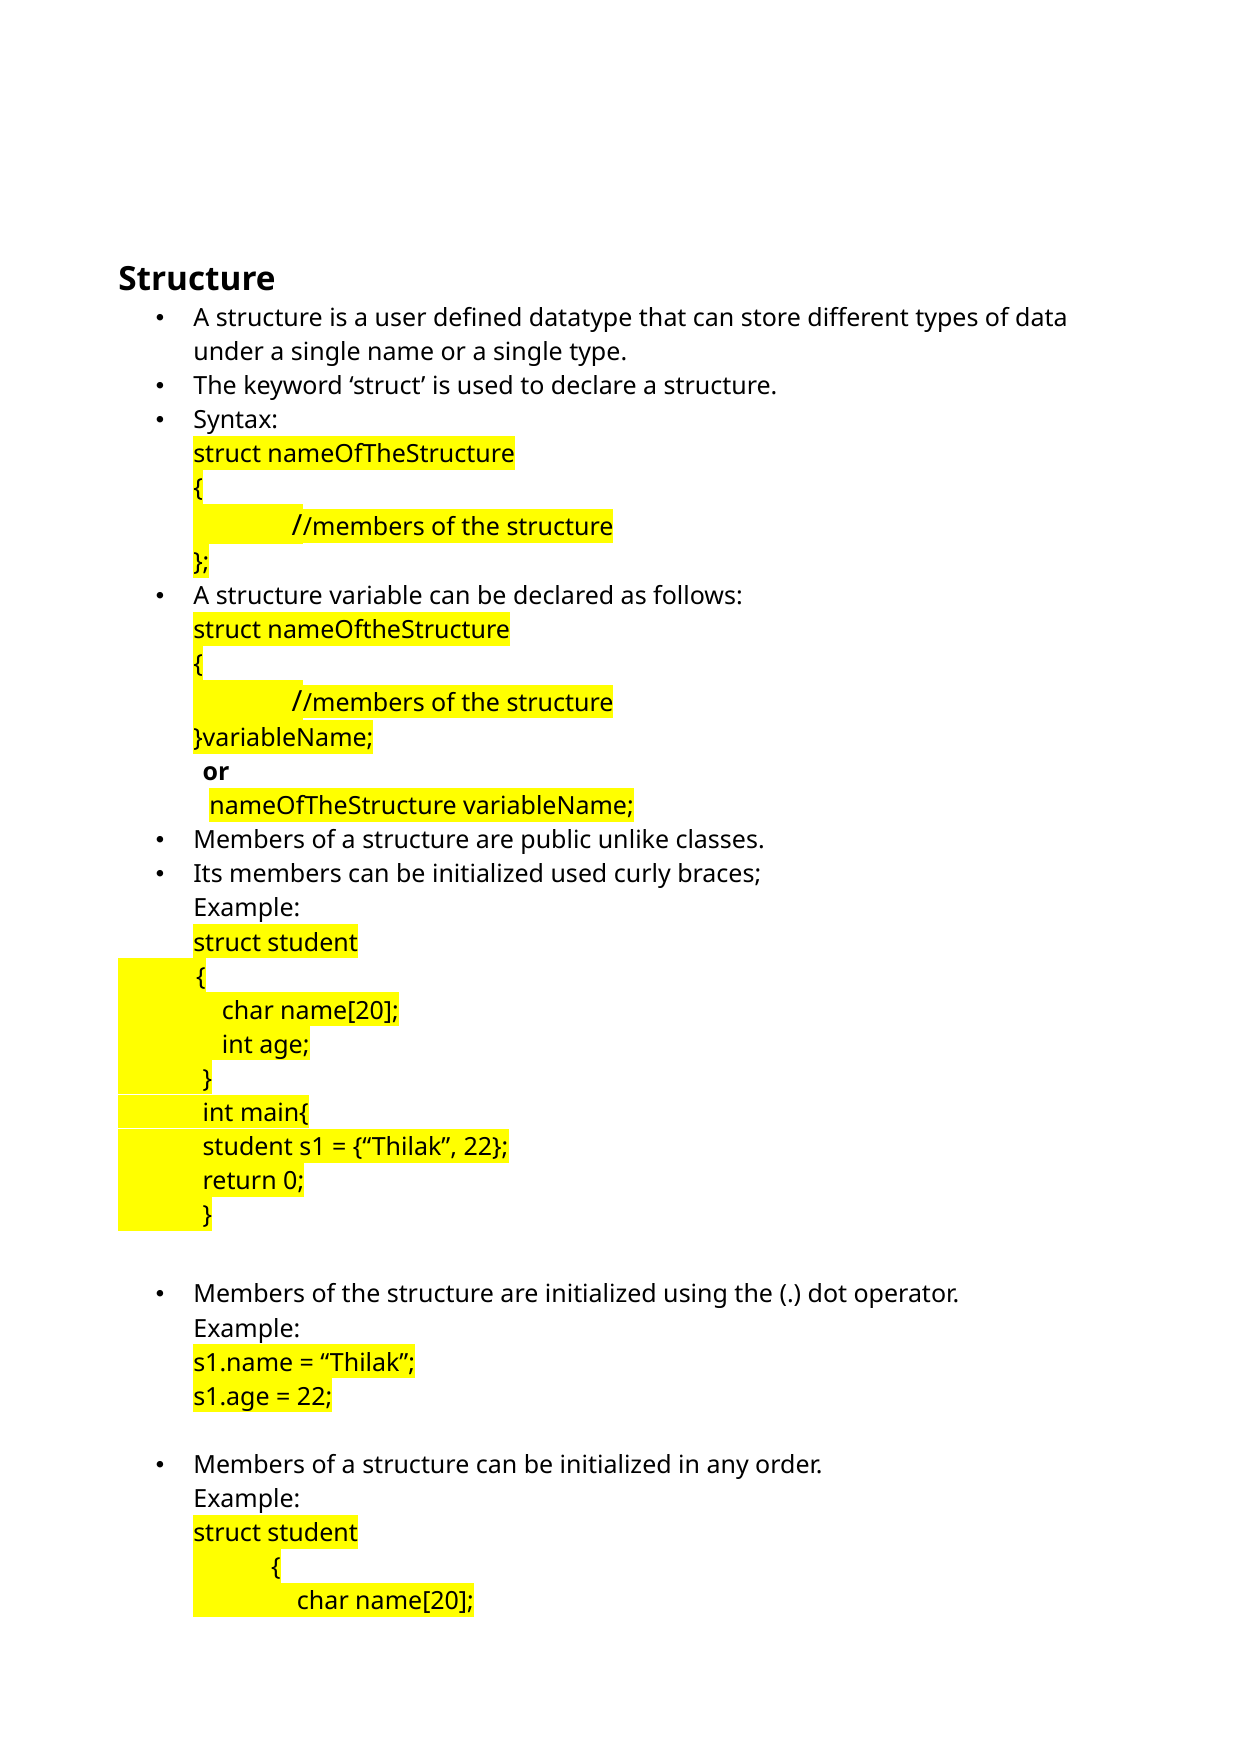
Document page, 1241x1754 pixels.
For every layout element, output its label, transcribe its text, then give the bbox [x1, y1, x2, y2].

text char name[20]; [118, 992, 1122, 1026]
list Example: [156, 1481, 1122, 1514]
list }; [156, 544, 1122, 578]
list s1.age = 22; [156, 1378, 1122, 1412]
list Its members can be initialized used curly braces; [156, 856, 1122, 890]
text nameOfTheStructure variableName; [118, 788, 1122, 822]
list char name[20]; [156, 1583, 1122, 1617]
list struct student [156, 924, 1122, 958]
list Example: [156, 890, 1122, 924]
text } [118, 1060, 1122, 1094]
list //members of the structure [156, 680, 1122, 720]
text return 0; [118, 1163, 1122, 1197]
list struct nameOfTheStructure [156, 436, 1122, 470]
list Example: [156, 1310, 1122, 1344]
text int age; [118, 1026, 1122, 1060]
list //members of the structure [156, 504, 1122, 544]
text or [118, 754, 1122, 788]
list { [156, 1549, 1122, 1583]
list struct student [156, 1514, 1122, 1549]
list { [156, 470, 1122, 504]
list }variableName; [156, 720, 1122, 754]
text student s1 = {“Thilak”, 22}; [118, 1128, 1122, 1163]
list Members of a structure are public unlike classes. [156, 822, 1122, 856]
list Members of the structure are initialized using the (.) dot operator. [156, 1276, 1122, 1310]
text Structure [118, 254, 1122, 300]
list struct nameOftheStructure [156, 612, 1122, 646]
text { [118, 958, 1122, 992]
list Members of a structure can be initialized in any order. [156, 1446, 1122, 1481]
list A structure variable can be declared as follows: [156, 578, 1122, 612]
text } [118, 1197, 1122, 1231]
list A structure is a user defined datatype that can store different types of data under a single name or a single type. [156, 300, 1122, 368]
text int main{ [118, 1094, 1122, 1128]
list Syntax: [156, 402, 1122, 436]
list The keyword ‘struct’ is used to declare a structure. [156, 368, 1122, 402]
list { [156, 646, 1122, 680]
list s1.name = “Thilak”; [156, 1344, 1122, 1378]
